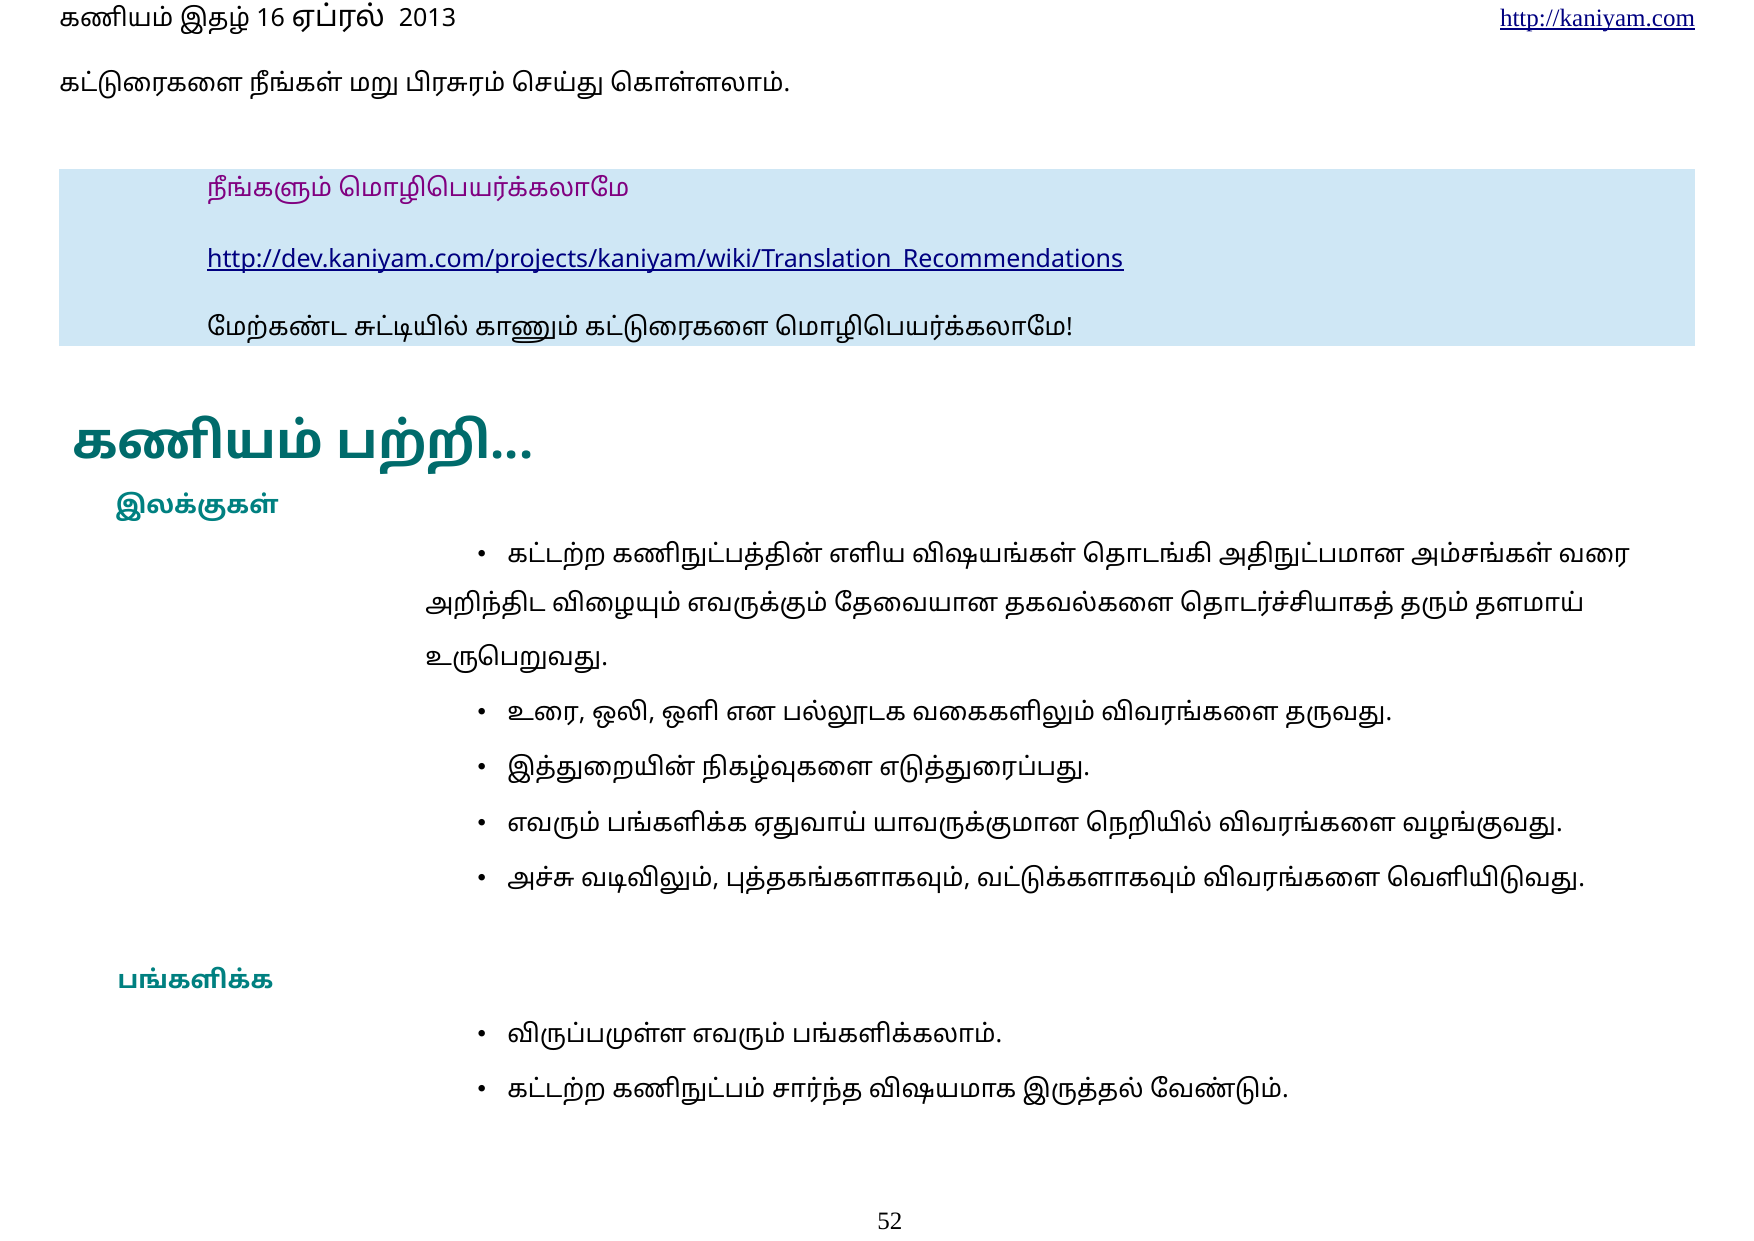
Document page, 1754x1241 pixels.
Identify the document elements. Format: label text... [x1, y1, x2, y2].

subtitle கணியம் பற்றி... [72, 404, 1695, 478]
list அச்சு வடிவிலும், புத்தகங்களாகவும், வட்டுக்களாகவும் விவரங்களை வெளியிடுவது. [396, 860, 1695, 897]
list உரை, ஒலி, ஒளி என பல்லூடக வகைகளிலும் விவரங்களை தருவது. [396, 694, 1695, 731]
text பங்களிக்க [117, 966, 1695, 999]
text மேற்கண்ட சுட்டியில் காணும் கட்டுரைகளை மொழிபெயர்க்கலாமே! [59, 308, 1695, 346]
list எவரும் பங்களிக்க ஏதுவாய் யாவருக்குமான நெறியில் விவரங்களை வழங்குவது. [396, 804, 1695, 841]
list இத்துறையின் நிகழ்வுகளை எடுத்துரைப்பது. [396, 749, 1695, 786]
text நீங்களும் மொழிபெயர்க்கலாமே [59, 169, 1695, 206]
list விருப்பமுள்ள எவரும் பங்களிக்கலாம். [396, 1015, 1695, 1052]
list கட்டற்ற கணிநுட்பத்தின் எளிய விஷயங்கள் தொடங்கி அதிநுட்பமான அம்சங்கள் வரை அறிந்திட விழையும் எவருக்கும் தேவையான தகவல்களை தொடர்ச்சியாகத் தரும் தளமாய் உருபெறுவது. [396, 540, 1695, 675]
text http://dev.kaniyam.com/projects/kaniyam/wiki/Translation_Recommendations [59, 240, 1695, 274]
text இலக்குகள் [115, 491, 1695, 523]
text கட்டுரைகளை நீங்கள் மறு பிரசுரம் செய்து கொள்ளலாம். [59, 64, 1695, 101]
list கட்டற்ற கணிநுட்பம் சார்ந்த விஷயமாக இருத்தல் வேண்டும். [396, 1071, 1695, 1108]
